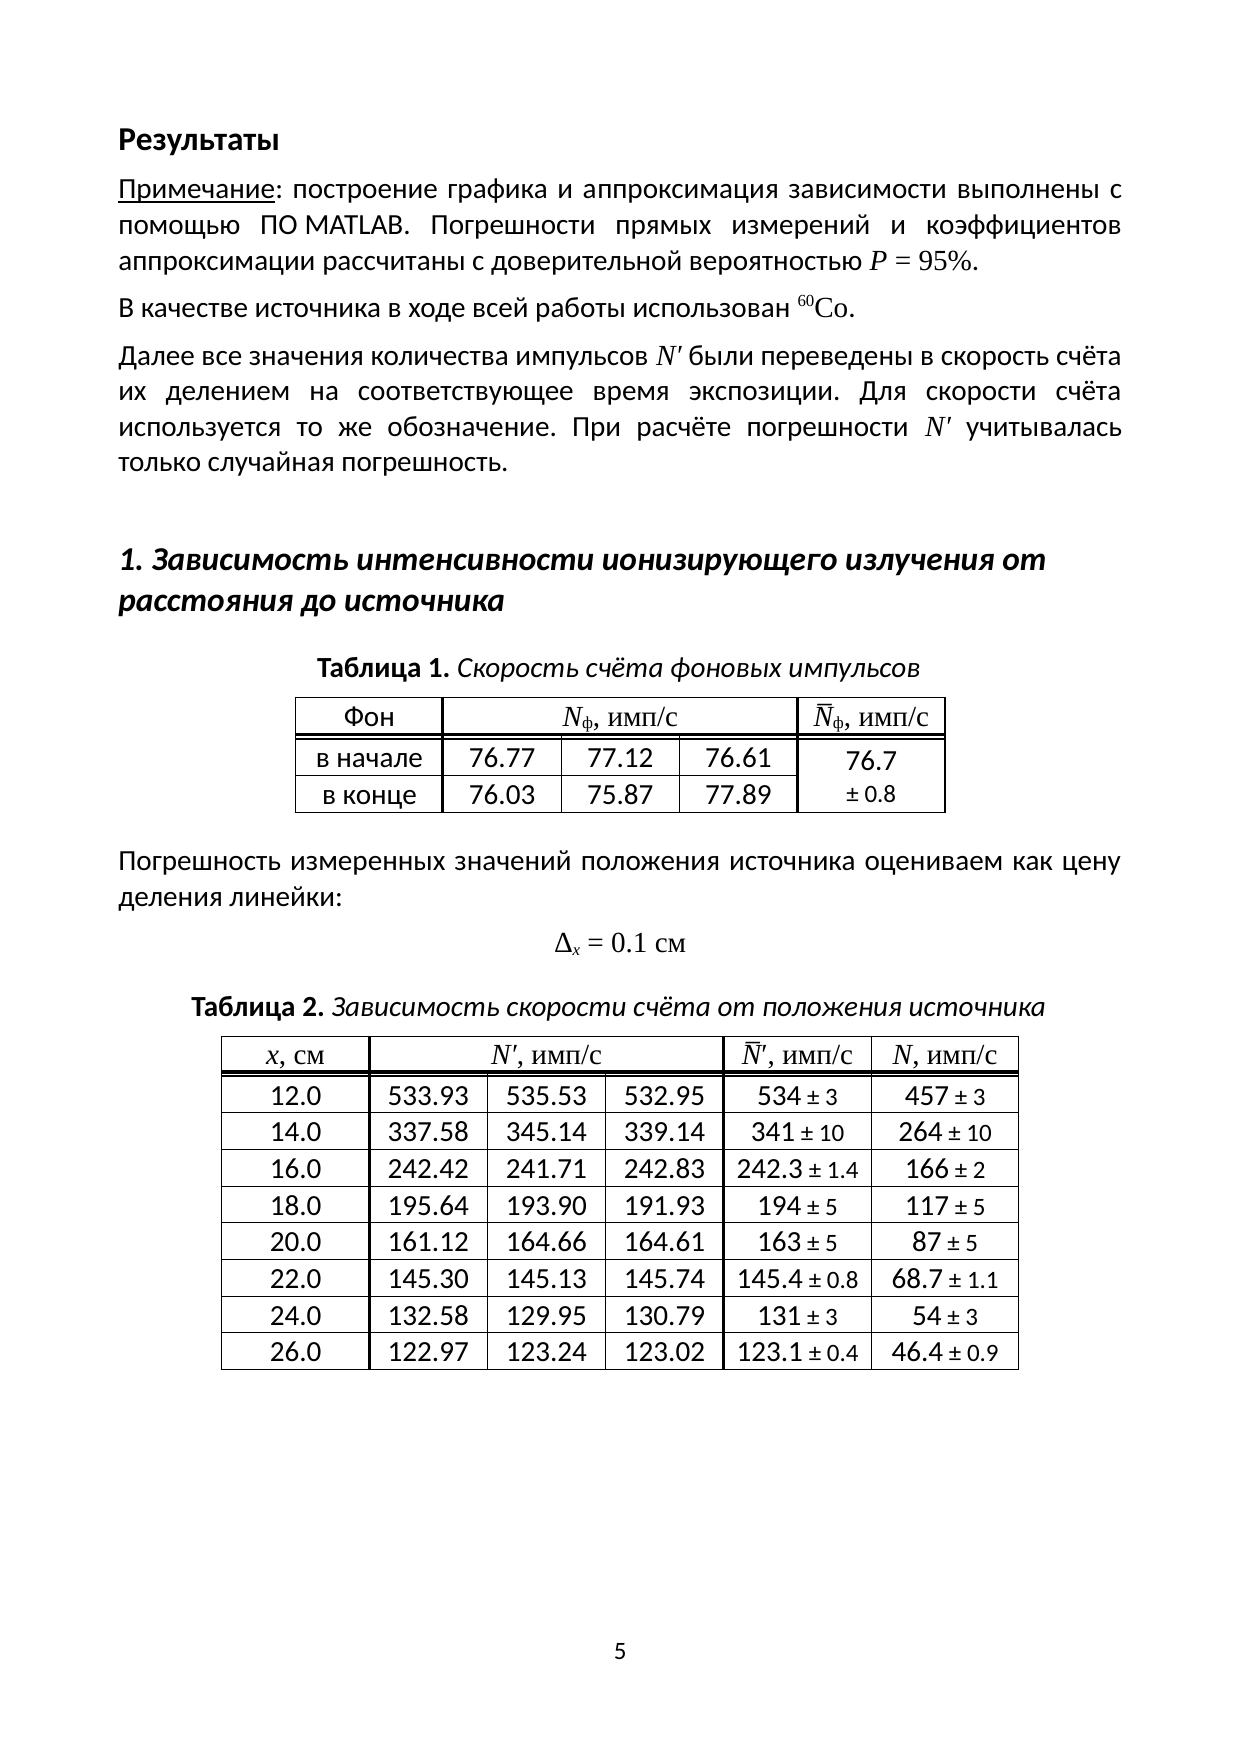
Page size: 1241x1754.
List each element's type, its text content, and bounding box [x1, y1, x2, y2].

table_cell 533.93 [371, 1077, 487, 1112]
text Погрешность измеренных значений положения источника оцениваем как цену деления линейки: [118, 842, 1122, 913]
table_header Nф, имп/с [444, 698, 796, 733]
table_cell 24.0 [222, 1297, 368, 1332]
table_cell в начале [296, 740, 441, 775]
table_cell 123.24 [488, 1333, 605, 1369]
table_header N̅′, имп/с [725, 1037, 871, 1070]
table_cell 130.79 [606, 1297, 722, 1332]
table_header x, см [222, 1037, 368, 1070]
table_cell 337.58 [371, 1113, 487, 1149]
table_cell 242.83 [606, 1150, 722, 1186]
table_header N, имп/с [872, 1037, 1018, 1070]
table_header N′, имп/с [371, 1037, 722, 1070]
table_cell 532.95 [606, 1077, 722, 1112]
table_cell 161.12 [371, 1223, 487, 1259]
table_cell 195.64 [371, 1187, 487, 1222]
table_cell 131 ± 3 [725, 1297, 871, 1332]
table_header Фон [296, 698, 441, 733]
table_cell 164.61 [606, 1223, 722, 1259]
table_cell 534 ± 3 [725, 1077, 871, 1112]
table_cell 164.66 [488, 1223, 605, 1259]
table_cell 345.14 [488, 1113, 605, 1149]
table_cell 117 ± 5 [872, 1187, 1018, 1222]
table_cell 22.0 [222, 1260, 368, 1296]
table_cell 87 ± 5 [872, 1223, 1018, 1259]
table_cell 76.03 [444, 776, 561, 812]
table_cell 145.74 [606, 1260, 722, 1296]
table_cell 132.58 [371, 1297, 487, 1332]
table_cell 75.87 [562, 776, 679, 812]
table_cell 26.0 [222, 1333, 368, 1369]
table_cell 145.4 ± 0.8 [725, 1260, 871, 1296]
table_cell 535.53 [488, 1077, 605, 1112]
subtitle Зависимость интенсивности ионизирующего излучения от расстояния до источника [118, 538, 1122, 620]
table_cell 68.7 ± 1.1 [872, 1260, 1018, 1296]
table_cell 191.93 [606, 1187, 722, 1222]
text Примечание: построение графика и аппроксимация зависимости выполнены с помощью ПО MATLAB. Погрешности прямых измерений и коэффициентов аппроксимации рассчитаны с доверительной вероятностью P = 95%. [118, 171, 1122, 277]
table_cell 166 ± 2 [872, 1150, 1018, 1186]
table_cell 76.77 [444, 740, 561, 775]
table_cell 339.14 [606, 1113, 722, 1149]
table_cell 194 ± 5 [725, 1187, 871, 1222]
table_cell 20.0 [222, 1223, 368, 1259]
table_cell 163 ± 5 [725, 1223, 871, 1259]
table_cell 16.0 [222, 1150, 368, 1186]
subtitle Результаты [118, 118, 1122, 159]
table_cell 12.0 [222, 1077, 368, 1112]
table_cell 123.02 [606, 1333, 722, 1369]
table_cell в конце [296, 776, 441, 812]
text Таблица 2. Зависимость скорости счёта от положения источника [118, 988, 1122, 1024]
table_cell 46.4 ± 0.9 [872, 1333, 1018, 1369]
table_cell 129.95 [488, 1297, 605, 1332]
table_cell 341 ± 10 [725, 1113, 871, 1149]
table_cell 77.12 [562, 740, 679, 775]
text В качестве источника в ходе всей работы использован 60Co. [118, 289, 1122, 325]
table_cell 122.97 [371, 1333, 487, 1369]
table_cell 242.3 ± 1.4 [725, 1150, 871, 1186]
table_header N̅ф, имп/с [799, 698, 944, 733]
table_cell 76.7 ± 0.8 [799, 740, 944, 812]
table_cell 18.0 [222, 1187, 368, 1222]
table_cell 264 ± 10 [872, 1113, 1018, 1149]
table_cell 54 ± 3 [872, 1297, 1018, 1332]
table_cell 457 ± 3 [872, 1077, 1018, 1112]
table_cell 123.1 ± 0.4 [725, 1333, 871, 1369]
table_cell 76.61 [680, 740, 796, 775]
table_cell 242.42 [371, 1150, 487, 1186]
table_cell 193.90 [488, 1187, 605, 1222]
table_cell 145.30 [371, 1260, 487, 1296]
table_cell 241.71 [488, 1150, 605, 1186]
table_cell 14.0 [222, 1113, 368, 1149]
text Далее все значения количества импульсов N′ были переведены в скорость счёта их делением на соответствующее время экспозиции. Для скорости счёта используется то же обозначение. При расчёте погрешности N′ учитывалась только случайная погрешность. [118, 337, 1122, 479]
text Таблица 1. Скорость счёта фоновых импульсов [118, 649, 1122, 685]
text ∆x = 0.1 см [118, 925, 1122, 959]
table_cell 77.89 [680, 776, 796, 812]
table_cell 145.13 [488, 1260, 605, 1296]
